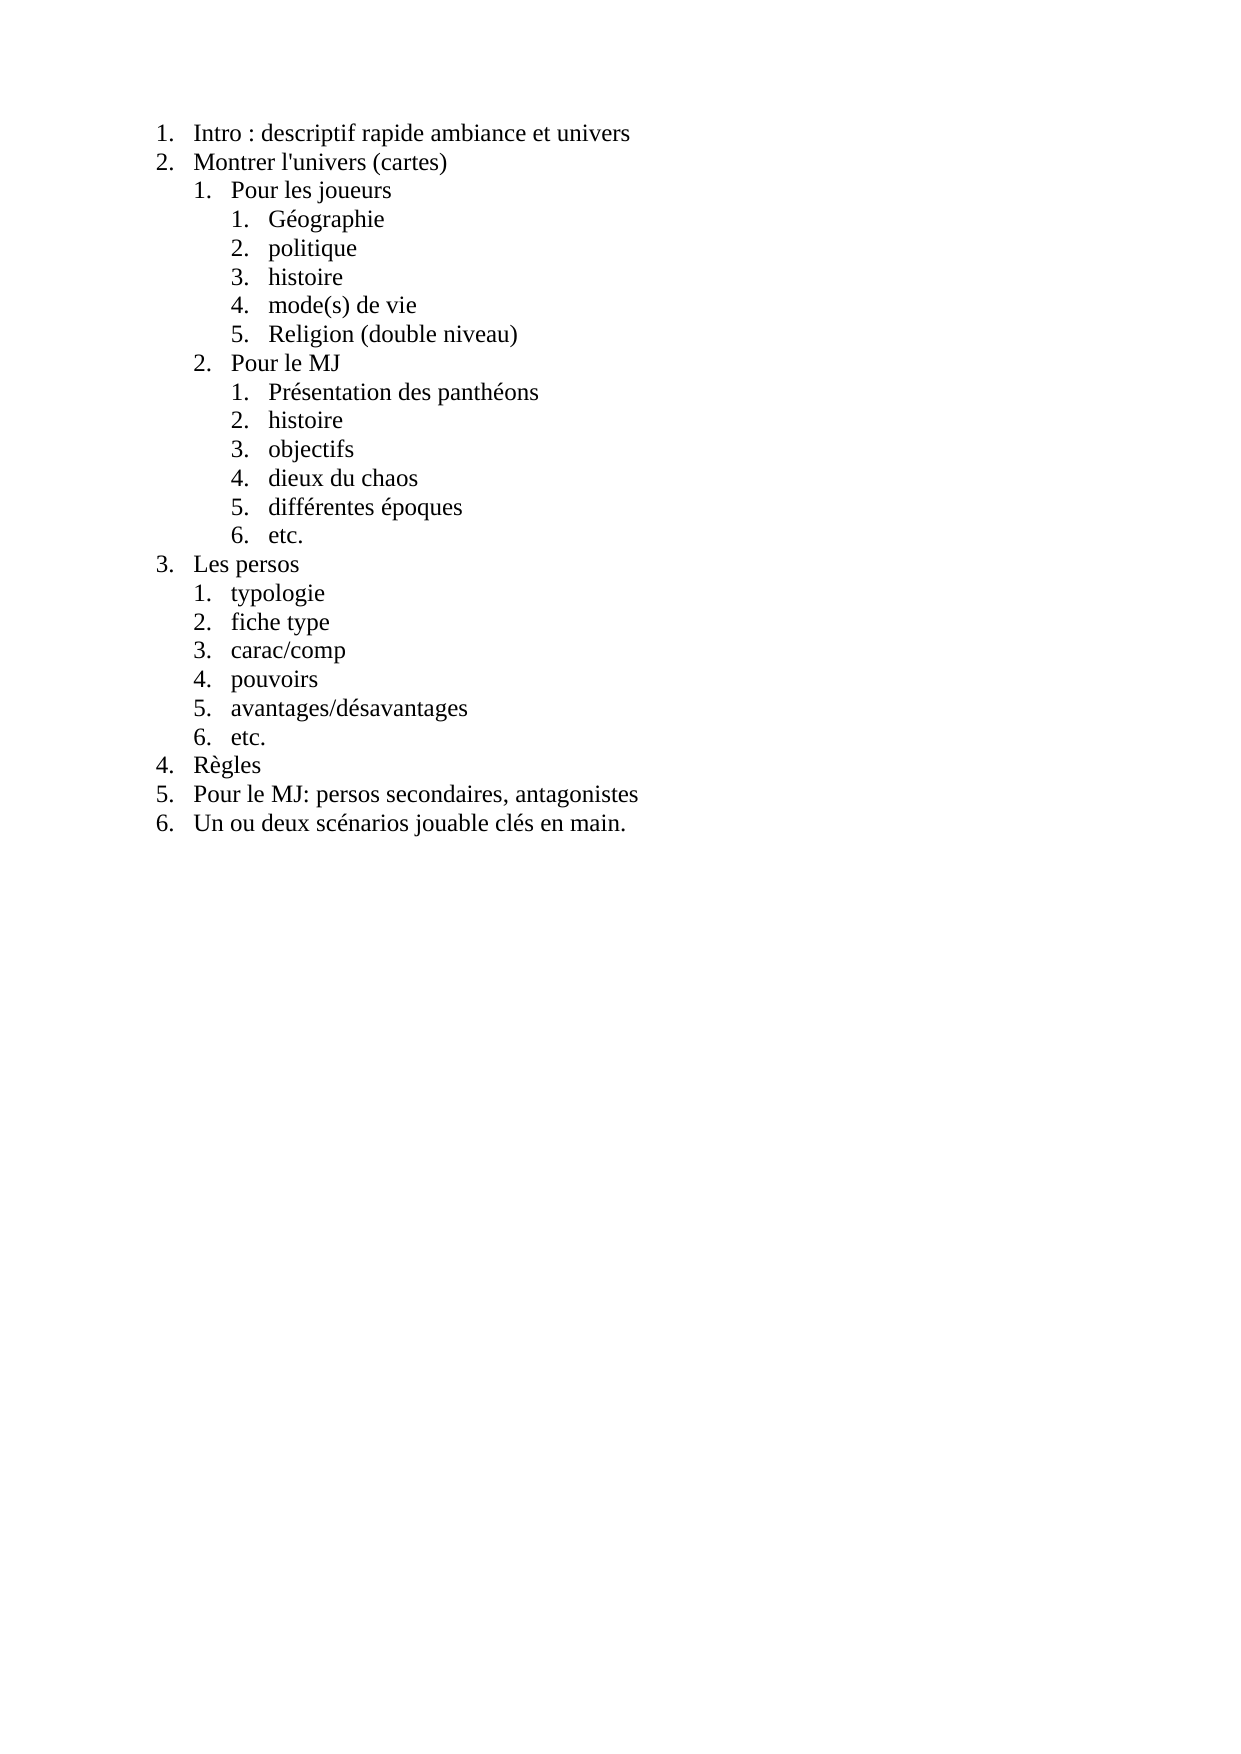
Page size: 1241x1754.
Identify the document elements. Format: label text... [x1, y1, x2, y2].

list Géographie [231, 204, 1122, 233]
list Pour le MJ [193, 348, 1122, 377]
list objectifs [231, 434, 1122, 463]
list Intro : descriptif rapide ambiance et univers [156, 118, 1122, 147]
list mode(s) de vie [231, 291, 1122, 319]
list histoire [231, 262, 1122, 291]
list etc. [193, 722, 1122, 751]
list dieux du chaos [231, 463, 1122, 492]
list Religion (double niveau) [231, 319, 1122, 348]
list Un ou deux scénarios jouable clés en main. [156, 808, 1122, 837]
list fiche type [193, 607, 1122, 636]
list carac/comp [193, 636, 1122, 664]
list politique [231, 233, 1122, 262]
list Présentation des panthéons [231, 377, 1122, 406]
list typologie [193, 578, 1122, 607]
list histoire [231, 406, 1122, 434]
list pouvoirs [193, 664, 1122, 693]
list avantages/désavantages [193, 693, 1122, 722]
list Règles [156, 751, 1122, 779]
list Pour le MJ: persos secondaires, antagonistes [156, 779, 1122, 808]
list Les persos [156, 549, 1122, 578]
list Montrer l'univers (cartes) [156, 147, 1122, 176]
list différentes époques [231, 492, 1122, 521]
list etc. [231, 521, 1122, 549]
list Pour les joueurs [193, 176, 1122, 204]
